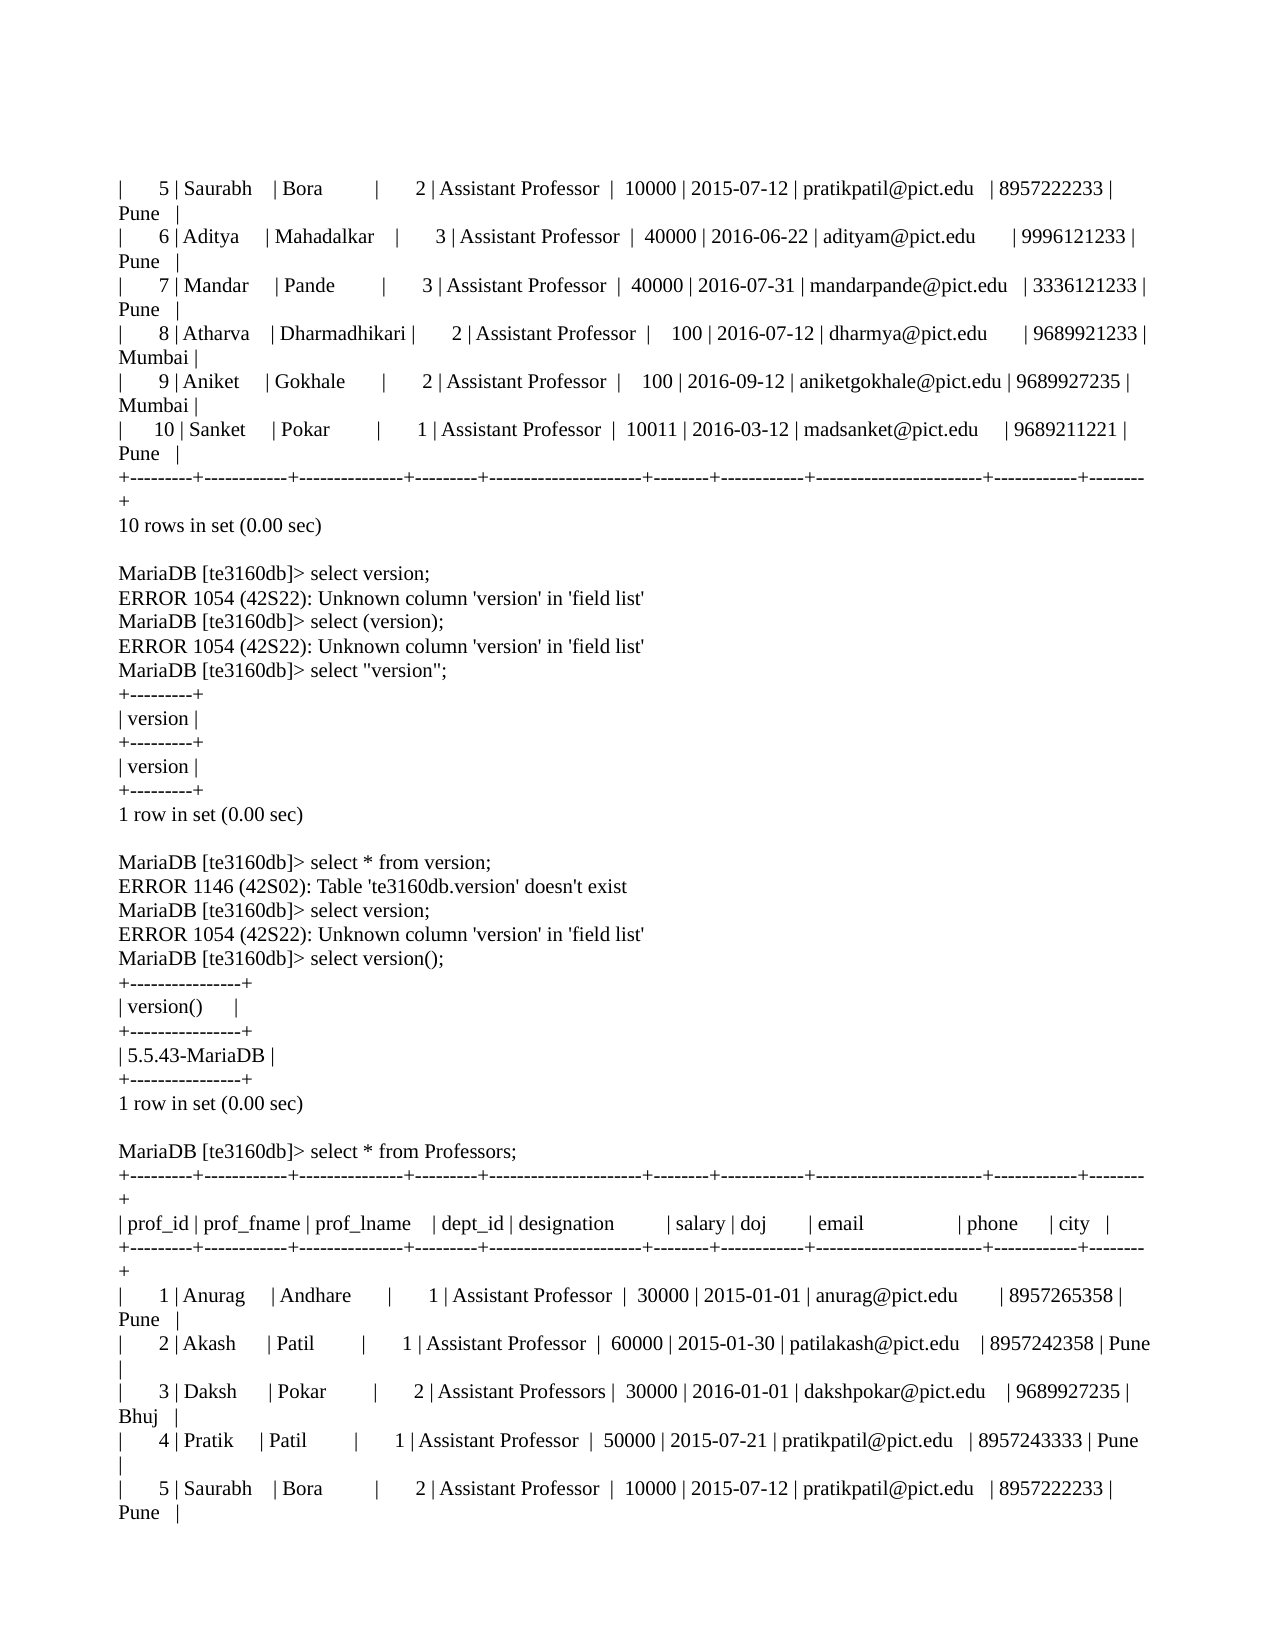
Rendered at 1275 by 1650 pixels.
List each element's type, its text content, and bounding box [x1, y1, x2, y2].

text +----------------+ [118, 970, 1157, 994]
text +---------+ [118, 730, 1157, 754]
text +----------------+ [118, 1067, 1157, 1091]
text | 10 | Sanket | Pokar | 1 | Assistant Professor | 10011 | 2016-03-12 | madsanket@pict.edu | 9689211221 | Pune | [118, 417, 1157, 465]
text | 5 | Saurabh | Bora | 2 | Assistant Professor | 10000 | 2015-07-12 | pratikpatil@pict.edu | 8957222233 | Pune | [118, 176, 1157, 224]
text | version() | [118, 994, 1157, 1018]
text | version | [118, 706, 1157, 730]
text +---------+------------+---------------+---------+----------------------+--------+------------+------------------------+------------+--------+ [118, 465, 1157, 513]
text 1 row in set (0.00 sec) [118, 1091, 1157, 1115]
text MariaDB [te3160db]> select (version); [118, 609, 1157, 633]
text +---------+ [118, 778, 1157, 802]
text MariaDB [te3160db]> select * from version; [118, 850, 1157, 874]
text 1 row in set (0.00 sec) [118, 802, 1157, 826]
text | 7 | Mandar | Pande | 3 | Assistant Professor | 40000 | 2016-07-31 | mandarpande@pict.edu | 3336121233 | Pune | [118, 273, 1157, 321]
text | 1 | Anurag | Andhare | 1 | Assistant Professor | 30000 | 2015-01-01 | anurag@pict.edu | 8957265358 | Pune | [118, 1283, 1157, 1331]
text ERROR 1054 (42S22): Unknown column 'version' in 'field list' [118, 633, 1157, 658]
text MariaDB [te3160db]> select version; [118, 898, 1157, 922]
text | prof_id | prof_fname | prof_lname | dept_id | designation | salary | doj | email | phone | city | [118, 1211, 1157, 1235]
text +----------------+ [118, 1018, 1157, 1043]
text | version | [118, 754, 1157, 778]
text ERROR 1146 (42S02): Table 'te3160db.version' doesn't exist [118, 874, 1157, 898]
text | 4 | Pratik | Patil | 1 | Assistant Professor | 50000 | 2015-07-21 | pratikpatil@pict.edu | 8957243333 | Pune | [118, 1428, 1157, 1476]
text MariaDB [te3160db]> select * from Professors; [118, 1139, 1157, 1163]
text | 5.5.43-MariaDB | [118, 1043, 1157, 1067]
text +---------+------------+---------------+---------+----------------------+--------+------------+------------------------+------------+--------+ [118, 1163, 1157, 1211]
text | 9 | Aniket | Gokhale | 2 | Assistant Professor | 100 | 2016-09-12 | aniketgokhale@pict.edu | 9689927235 | Mumbai | [118, 369, 1157, 417]
text +---------+------------+---------------+---------+----------------------+--------+------------+------------------------+------------+--------+ [118, 1235, 1157, 1283]
text ERROR 1054 (42S22): Unknown column 'version' in 'field list' [118, 922, 1157, 946]
text MariaDB [te3160db]> select version(); [118, 946, 1157, 970]
text | 8 | Atharva | Dharmadhikari | 2 | Assistant Professor | 100 | 2016-07-12 | dharmya@pict.edu | 9689921233 | Mumbai | [118, 321, 1157, 369]
text | 3 | Daksh | Pokar | 2 | Assistant Professors | 30000 | 2016-01-01 | dakshpokar@pict.edu | 9689927235 | Bhuj | [118, 1379, 1157, 1428]
text +---------+ [118, 682, 1157, 706]
text MariaDB [te3160db]> select version; [118, 561, 1157, 585]
text MariaDB [te3160db]> select "version"; [118, 658, 1157, 682]
text | 6 | Aditya | Mahadalkar | 3 | Assistant Professor | 40000 | 2016-06-22 | adityam@pict.edu | 9996121233 | Pune | [118, 224, 1157, 273]
text 10 rows in set (0.00 sec) [118, 513, 1157, 537]
text | 2 | Akash | Patil | 1 | Assistant Professor | 60000 | 2015-01-30 | patilakash@pict.edu | 8957242358 | Pune | [118, 1331, 1157, 1379]
text ERROR 1054 (42S22): Unknown column 'version' in 'field list' [118, 585, 1157, 609]
text | 5 | Saurabh | Bora | 2 | Assistant Professor | 10000 | 2015-07-12 | pratikpatil@pict.edu | 8957222233 | Pune | [118, 1476, 1157, 1524]
